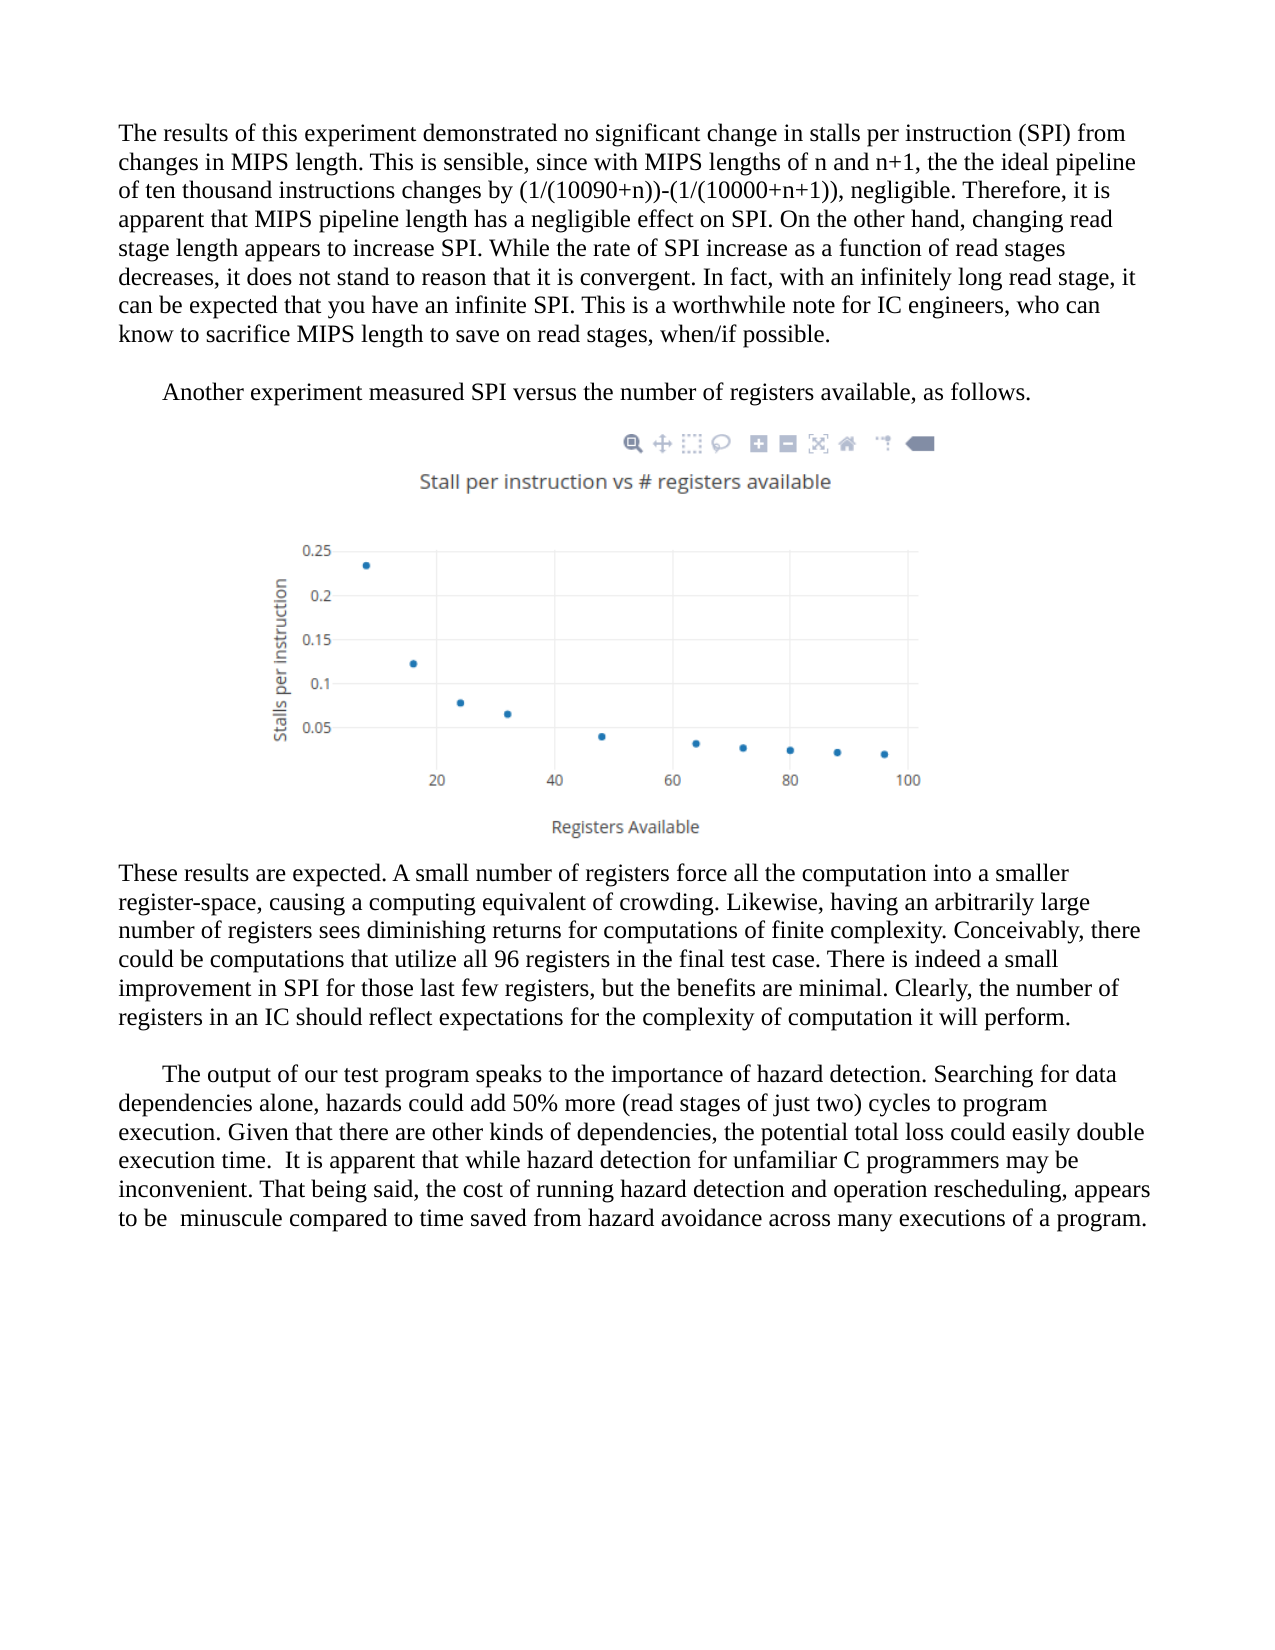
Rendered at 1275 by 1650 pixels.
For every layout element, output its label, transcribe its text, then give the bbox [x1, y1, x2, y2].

text The output of our test program speaks to the importance of hazard detection. Searching for data dependencies alone, hazards could add 50% more (read stages of just two) cycles to program execution. Given that there are other kinds of dependencies, the potential total loss could easily double execution time. It is apparent that while hazard detection for unfamiliar C programmers may be inconvenient. That being said, the cost of running hazard detection and operation rescheduling, appears to be minuscule compared to time saved from hazard avoidance across many executions of a program. [118, 1059, 1157, 1232]
text Another experiment measured SPI versus the number of registers available, as follows. [118, 377, 1157, 406]
text These results are expected. A small number of registers force all the computation into a smaller register-space, causing a computing equivalent of crowding. Likewise, having an arbitrarily large number of registers sees diminishing returns for computations of finite complexity. Conceivably, there could be computations that utilize all 96 registers in the final test case. There is indeed a small improvement in SPI for those last few registers, but the benefits are minimal. Clearly, the number of registers in an IC should reflect expectations for the complexity of computation it will perform. [118, 434, 1157, 1031]
text The results of this experiment demonstrated no significant change in stalls per instruction (SPI) from changes in MIPS length. This is sensible, since with MIPS lengths of n and n+1, the the ideal pipeline of ten thousand instructions changes by (1/(10090+n))-(1/(10000+n+1)), negligible. Therefore, it is apparent that MIPS pipeline length has a negligible effect on SPI. On the other hand, changing read stage length appears to increase SPI. While the rate of SPI increase as a function of read stages decreases, it does not stand to reason that it is convergent. In fact, with an infinitely long read stage, it can be expected that you have an infinite SPI. This is a worthwhile note for IC engineers, who can know to sacrifice MIPS length to save on read stages, when/if possible. [118, 118, 1157, 348]
picture [240, 434, 938, 859]
